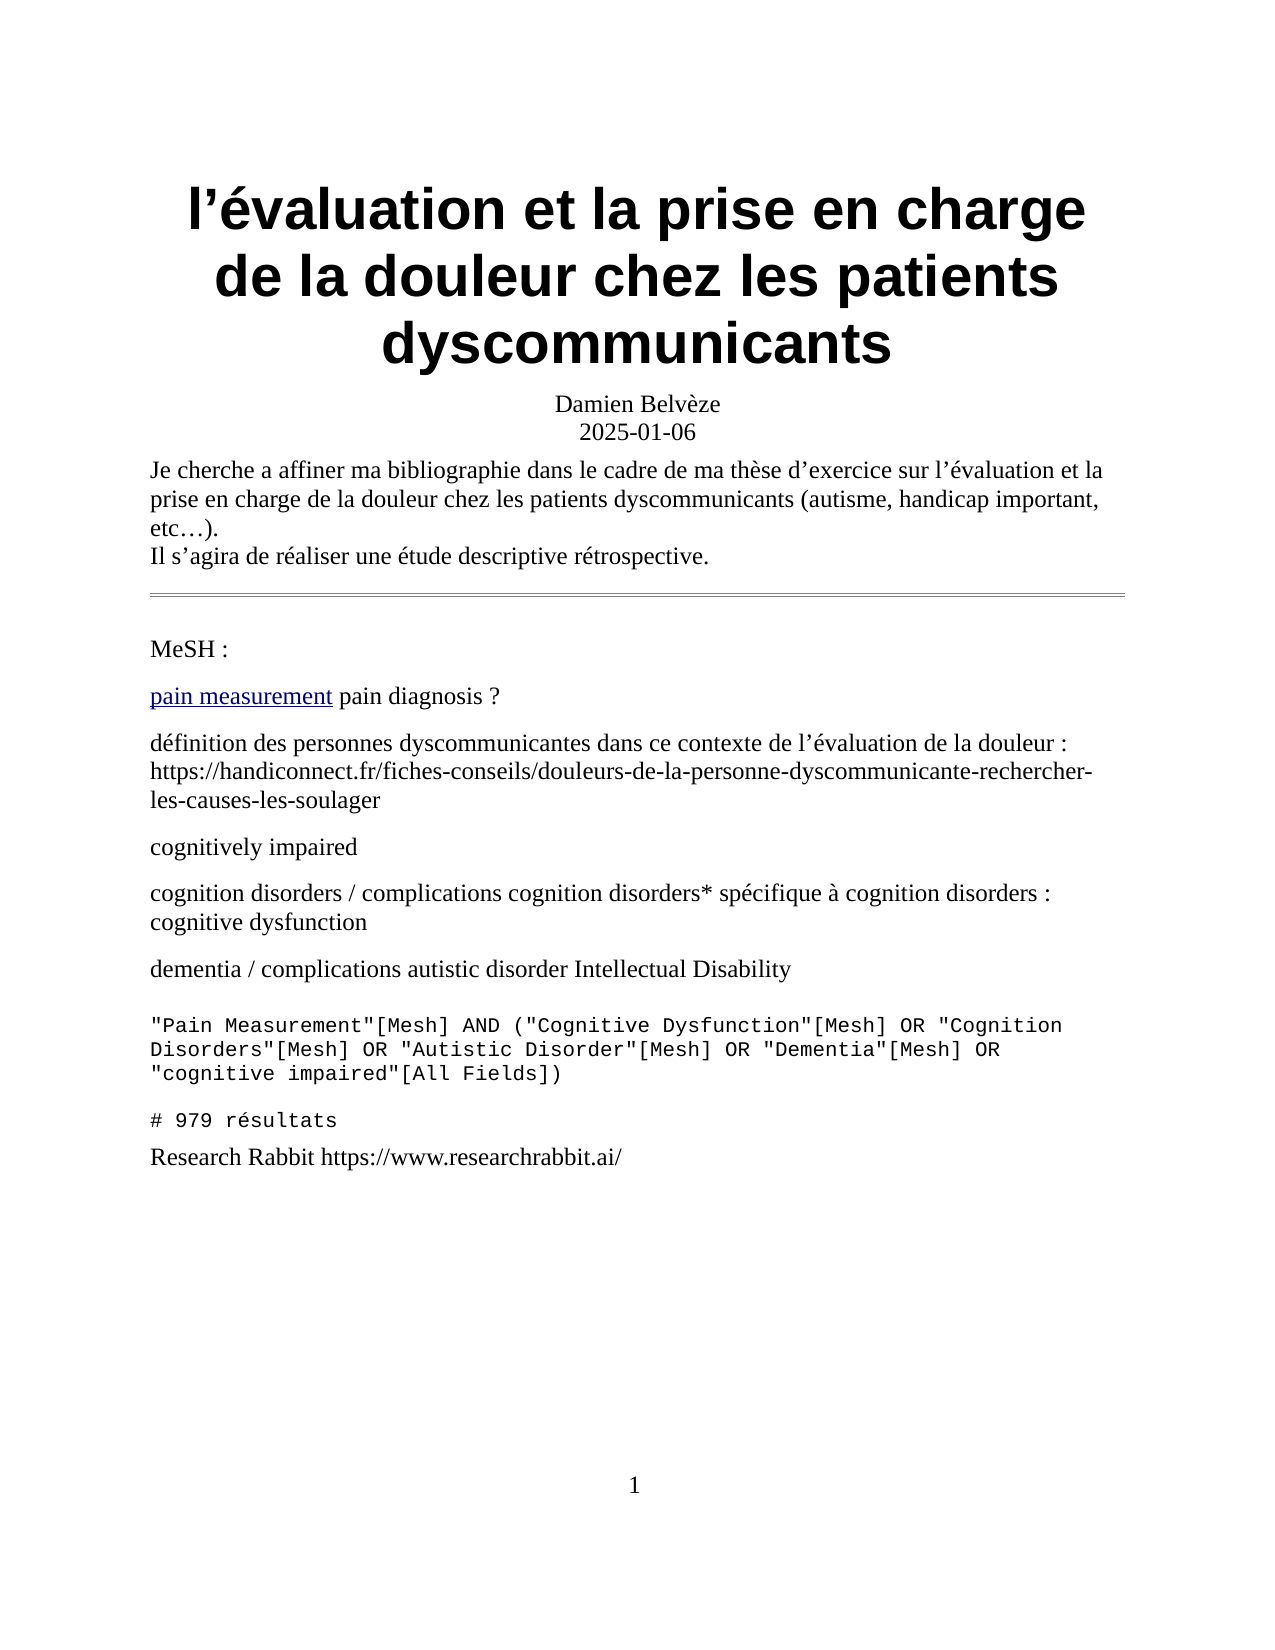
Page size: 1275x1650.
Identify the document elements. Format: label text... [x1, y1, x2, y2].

text Research Rabbit https://www.researchrabbit.ai/ [150, 1142, 1125, 1171]
text cognition disorders / complications cognition disorders* spécifique à cognition disorders : cognitive dysfunction [150, 878, 1125, 936]
text "Pain Measurement"[Mesh] AND ("Cognitive Dysfunction"[Mesh] OR "Cognition Disorders"[Mesh] OR "Autistic Disorder"[Mesh] OR "Dementia"[Mesh] OR "cognitive impaired"[All Fields]) [150, 1015, 1125, 1086]
text MeSH : [150, 634, 1125, 663]
text définition des personnes dyscommunicantes dans ce contexte de l’évaluation de la douleur : https://handiconnect.fr/fiches-conseils/douleurs-de-la-personne-dyscommunicante-rechercher-les-causes-les-soulager [150, 728, 1125, 814]
text pain measurement pain diagnosis ? [150, 681, 1125, 710]
text cognitively impaired [150, 832, 1125, 861]
text 2025-01-06 [150, 417, 1125, 446]
text Damien Belvèze [150, 389, 1125, 417]
text Je cherche a affiner ma bibliographie dans le cadre de ma thèse d’exercice sur l’évaluation et la prise en charge de la douleur chez les patients dyscommunicants (autisme, handicap important, etc…). Il s’agira de réaliser une étude descriptive rétrospective. [150, 455, 1125, 570]
text # 979 résultats [150, 1110, 1125, 1133]
text dementia / complications autistic disorder Intellectual Disability [150, 954, 1125, 983]
title l’évaluation et la prise en charge de la douleur chez les patients dyscommunicants [150, 175, 1125, 376]
